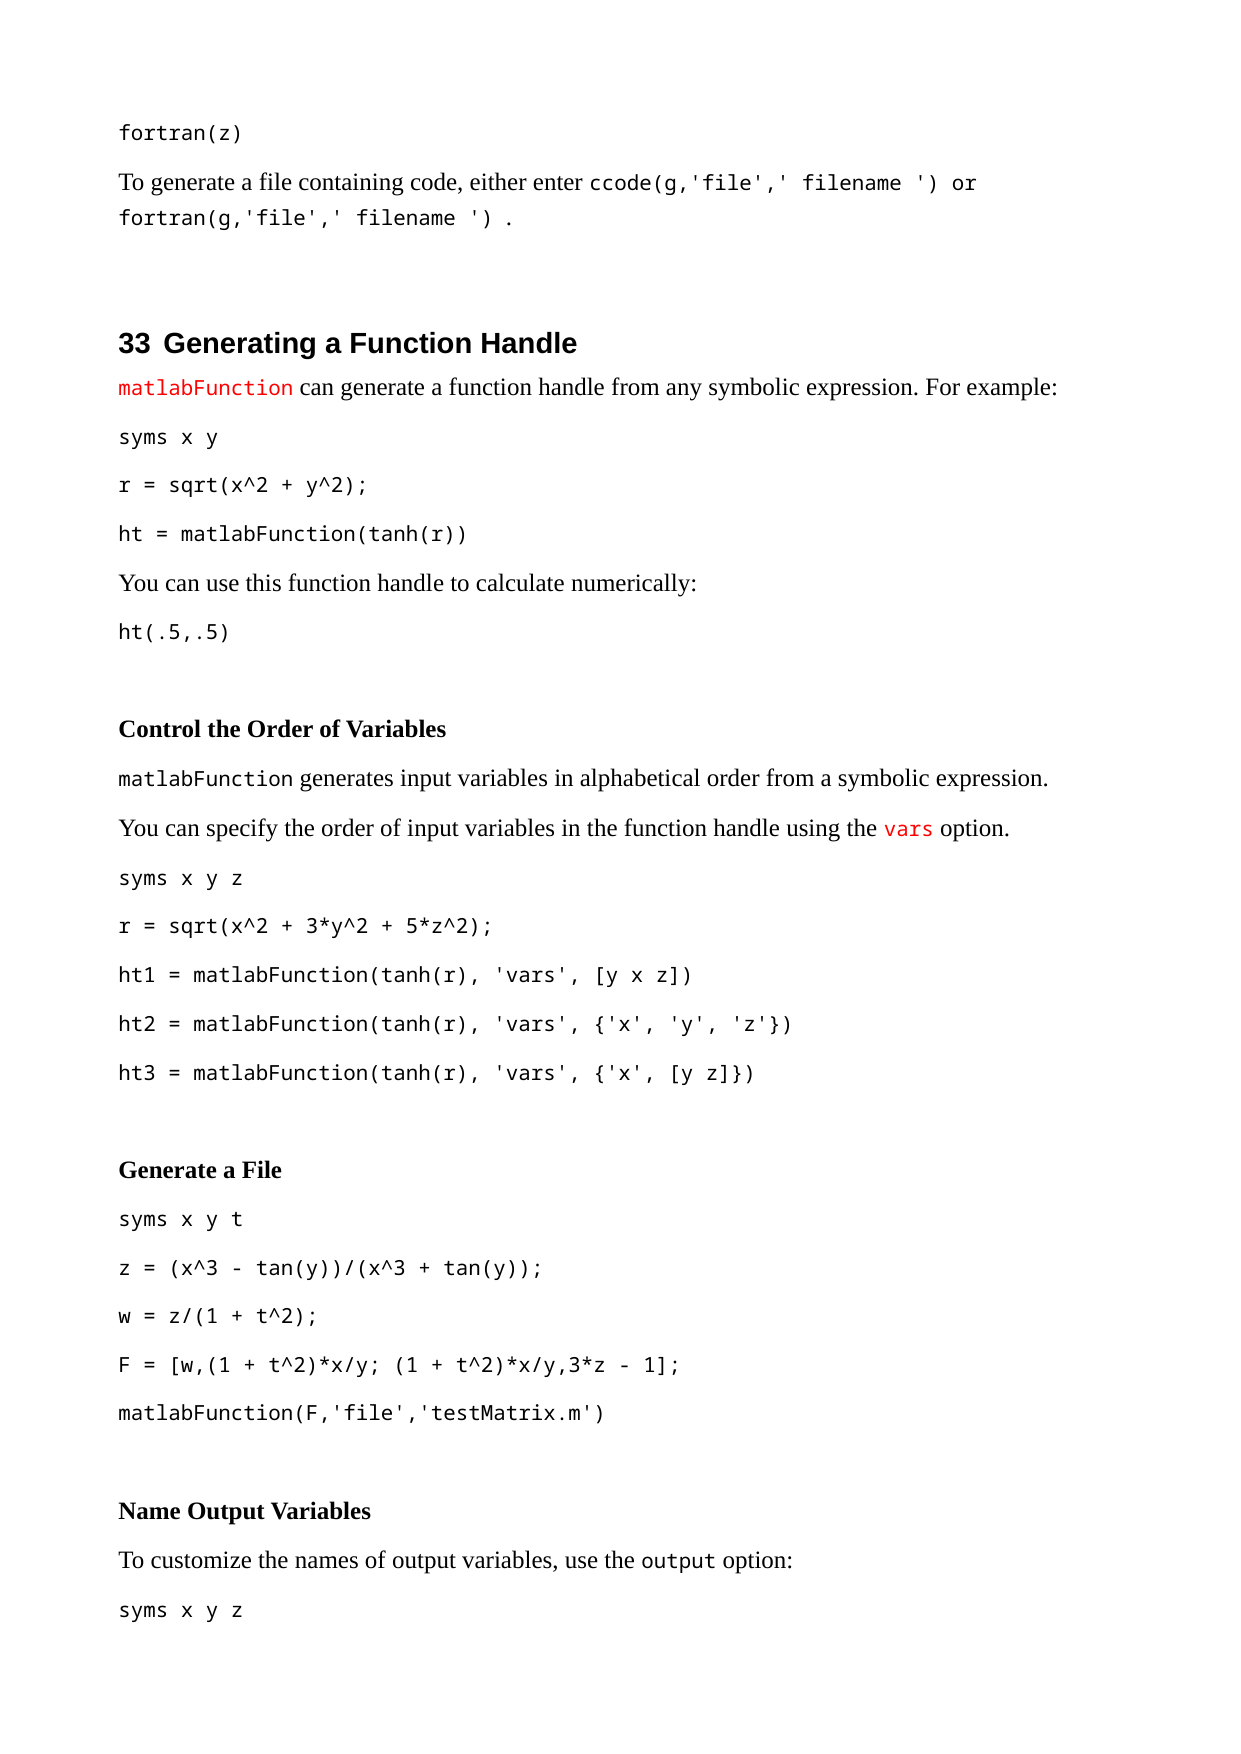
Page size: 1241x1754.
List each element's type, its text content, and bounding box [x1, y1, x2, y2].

text syms x y z [118, 863, 1122, 891]
text To customize the names of output variables, use the output option: [118, 1545, 1122, 1574]
text Name Output Variables [118, 1496, 1122, 1524]
text Control the Order of Variables [118, 714, 1122, 743]
text ht1 = matlabFunction(tanh(r), 'vars', [y x z]) [118, 960, 1122, 989]
text To generate a file containing code, either enter ccode(g,'file',' filename ') or fortran(g,'file',' filename ') . [118, 167, 1122, 231]
text matlabFunction generates input variables in alphabetical order from a symbolic expression. [118, 763, 1122, 793]
text fortran(z) [118, 118, 1122, 147]
text w = z/(1 + t^2); [118, 1301, 1122, 1330]
subtitle Generating a Function Handle [118, 326, 1122, 359]
text r = sqrt(x^2 + 3*y^2 + 5*z^2); [118, 912, 1122, 940]
text F = [w,(1 + t^2)*x/y; (1 + t^2)*x/y,3*z - 1]; [118, 1350, 1122, 1378]
text syms x y [118, 422, 1122, 450]
text r = sqrt(x^2 + y^2); [118, 471, 1122, 499]
text matlabFunction can generate a function handle from any symbolic expression. For example: [118, 372, 1122, 401]
text Generate a File [118, 1155, 1122, 1184]
text ht2 = matlabFunction(tanh(r), 'vars', {'x', 'y', 'z'}) [118, 1009, 1122, 1037]
text z = (x^3 - tan(y))/(x^3 + tan(y)); [118, 1253, 1122, 1281]
text ht3 = matlabFunction(tanh(r), 'vars', {'x', [y z]}) [118, 1058, 1122, 1086]
text You can specify the order of input variables in the function handle using the vars option. [118, 813, 1122, 843]
text syms x y z [118, 1595, 1122, 1623]
text You can use this function handle to calculate numerically: [118, 568, 1122, 597]
text syms x y t [118, 1204, 1122, 1232]
text matlabFunction(F,'file','testMatrix.m') [118, 1398, 1122, 1427]
text ht(.5,.5) [118, 617, 1122, 645]
text ht = matlabFunction(tanh(r)) [118, 519, 1122, 548]
